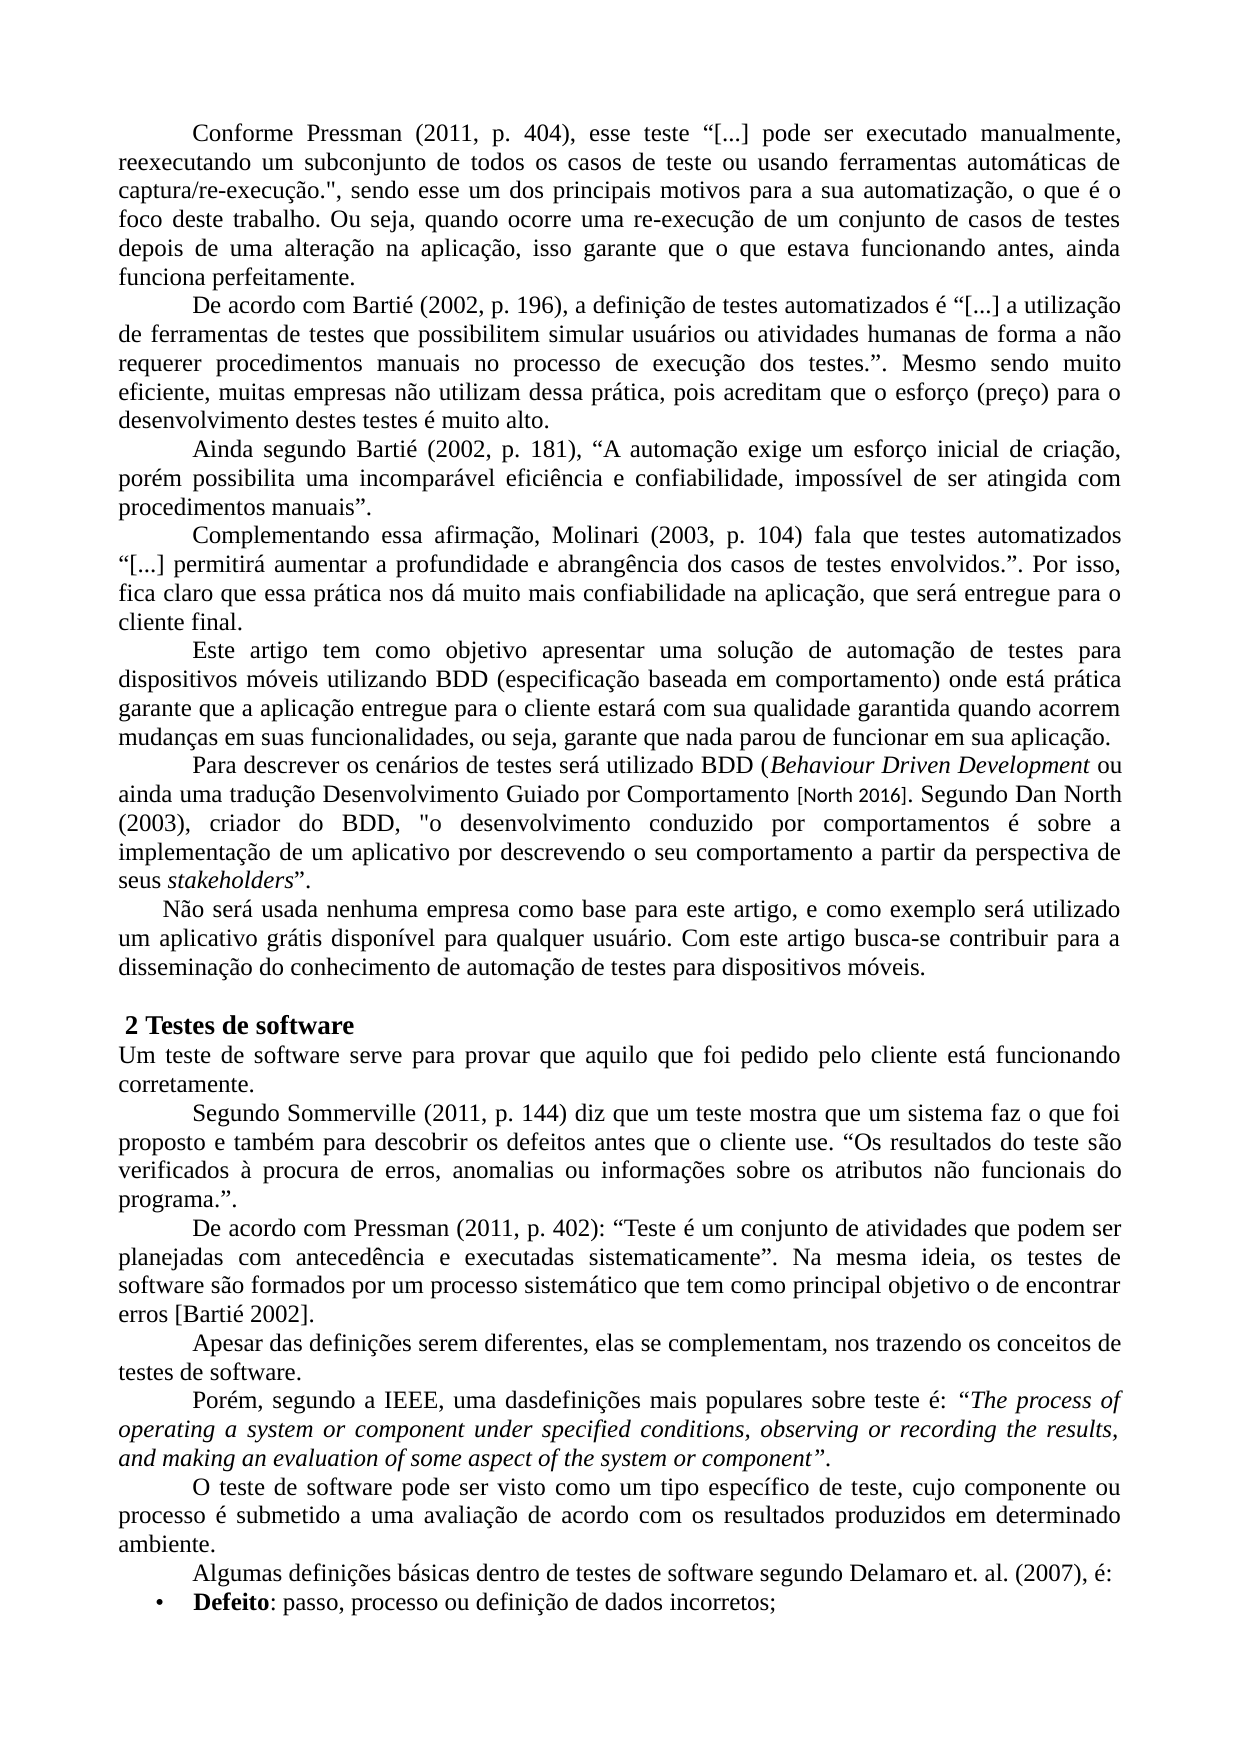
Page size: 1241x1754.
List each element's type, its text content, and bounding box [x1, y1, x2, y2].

text Complementando essa afirmação, Molinari (2003, p. 104) fala que testes automatizados “[...] permitirá aumentar a profundidade e abrangência dos casos de testes envolvidos.”. Por isso, fica claro que essa prática nos dá muito mais confiabilidade na aplicação, que será entregue para o cliente final. [118, 521, 1122, 636]
text Ainda segundo Bartié (2002, p. 181), “A automação exige um esforço inicial de criação, porém possibilita uma incomparável eficiência e confiabilidade, impossível de ser atingida com procedimentos manuais”. [118, 434, 1122, 521]
text Um teste de software serve para provar que aquilo que foi pedido pelo cliente está funcionando corretamente. [118, 1041, 1122, 1098]
text Apesar das definições serem diferentes, elas se complementam, nos trazendo os conceitos de testes de software. [118, 1328, 1122, 1386]
title Testes de software [118, 1009, 1122, 1041]
text Porém, segundo a IEEE, uma dasdefinições mais populares sobre teste é: “The process of operating a system or component under specified conditions, observing or recording the results, and making an evaluation of some aspect of the system or component”. [118, 1386, 1122, 1472]
text Este artigo tem como objetivo apresentar uma solução de automação de testes para dispositivos móveis utilizando BDD (especificação baseada em comportamento) onde está prática garante que a aplicação entregue para o cliente estará com sua qualidade garantida quando acorrem mudanças em suas funcionalidades, ou seja, garante que nada parou de funcionar em sua aplicação. [118, 636, 1122, 751]
text Segundo Sommerville (2011, p. 144) diz que um teste mostra que um sistema faz o que foi proposto e também para descobrir os defeitos antes que o cliente use. “Os resultados do teste são verificados à procura de erros, anomalias ou informações sobre os atributos não funcionais do programa.”. [118, 1098, 1122, 1213]
text De acordo com Bartié (2002, p. 196), a definição de testes automatizados é “[...] a utilização de ferramentas de testes que possibilitem simular usuários ou atividades humanas de forma a não requerer procedimentos manuais no processo de execução dos testes.”. Mesmo sendo muito eficiente, muitas empresas não utilizam dessa prática, pois acreditam que o esforço (preço) para o desenvolvimento destes testes é muito alto. [118, 291, 1122, 434]
text Conforme Pressman (2011, p. 404), esse teste “[...] pode ser executado manualmente, reexecutando um subconjunto de todos os casos de teste ou usando ferramentas automáticas de captura/re-execução.", sendo esse um dos principais motivos para a sua automatização, o que é o foco deste trabalho. Ou seja, quando ocorre uma re-execução de um conjunto de casos de testes depois de uma alteração na aplicação, isso garante que o que estava funcionando antes, ainda funciona perfeitamente. [118, 118, 1122, 291]
text Algumas definições básicas dentro de testes de software segundo Delamaro et. al. (2007), é: [118, 1558, 1122, 1587]
text De acordo com Pressman (2011, p. 402): “Teste é um conjunto de atividades que podem ser planejadas com antecedência e executadas sistematicamente”. Na mesma ideia, os testes de software são formados por um processo sistemático que tem como principal objetivo o de encontrar erros [Bartié 2002]. [118, 1213, 1122, 1328]
list Defeito: passo, processo ou definição de dados incorretos; [156, 1587, 1122, 1616]
text Para descrever os cenários de testes será utilizado BDD (Behaviour Driven Development ou ainda uma tradução Desenvolvimento Guiado por Comportamento [North 2016]. Segundo Dan North (2003), criador do BDD, "o desenvolvimento conduzido por comportamentos é sobre a implementação de um aplicativo por descrevendo o seu comportamento a partir da perspectiva de seus stakeholders”. [118, 751, 1122, 894]
text Não será usada nenhuma empresa como base para este artigo, e como exemplo será utilizado um aplicativo grátis disponível para qualquer usuário. Com este artigo busca-se contribuir para a disseminação do conhecimento de automação de testes para dispositivos móveis. [118, 894, 1122, 981]
text O teste de software pode ser visto como um tipo específico de teste, cujo componente ou processo é submetido a uma avaliação de acordo com os resultados produzidos em determinado ambiente. [118, 1472, 1122, 1558]
